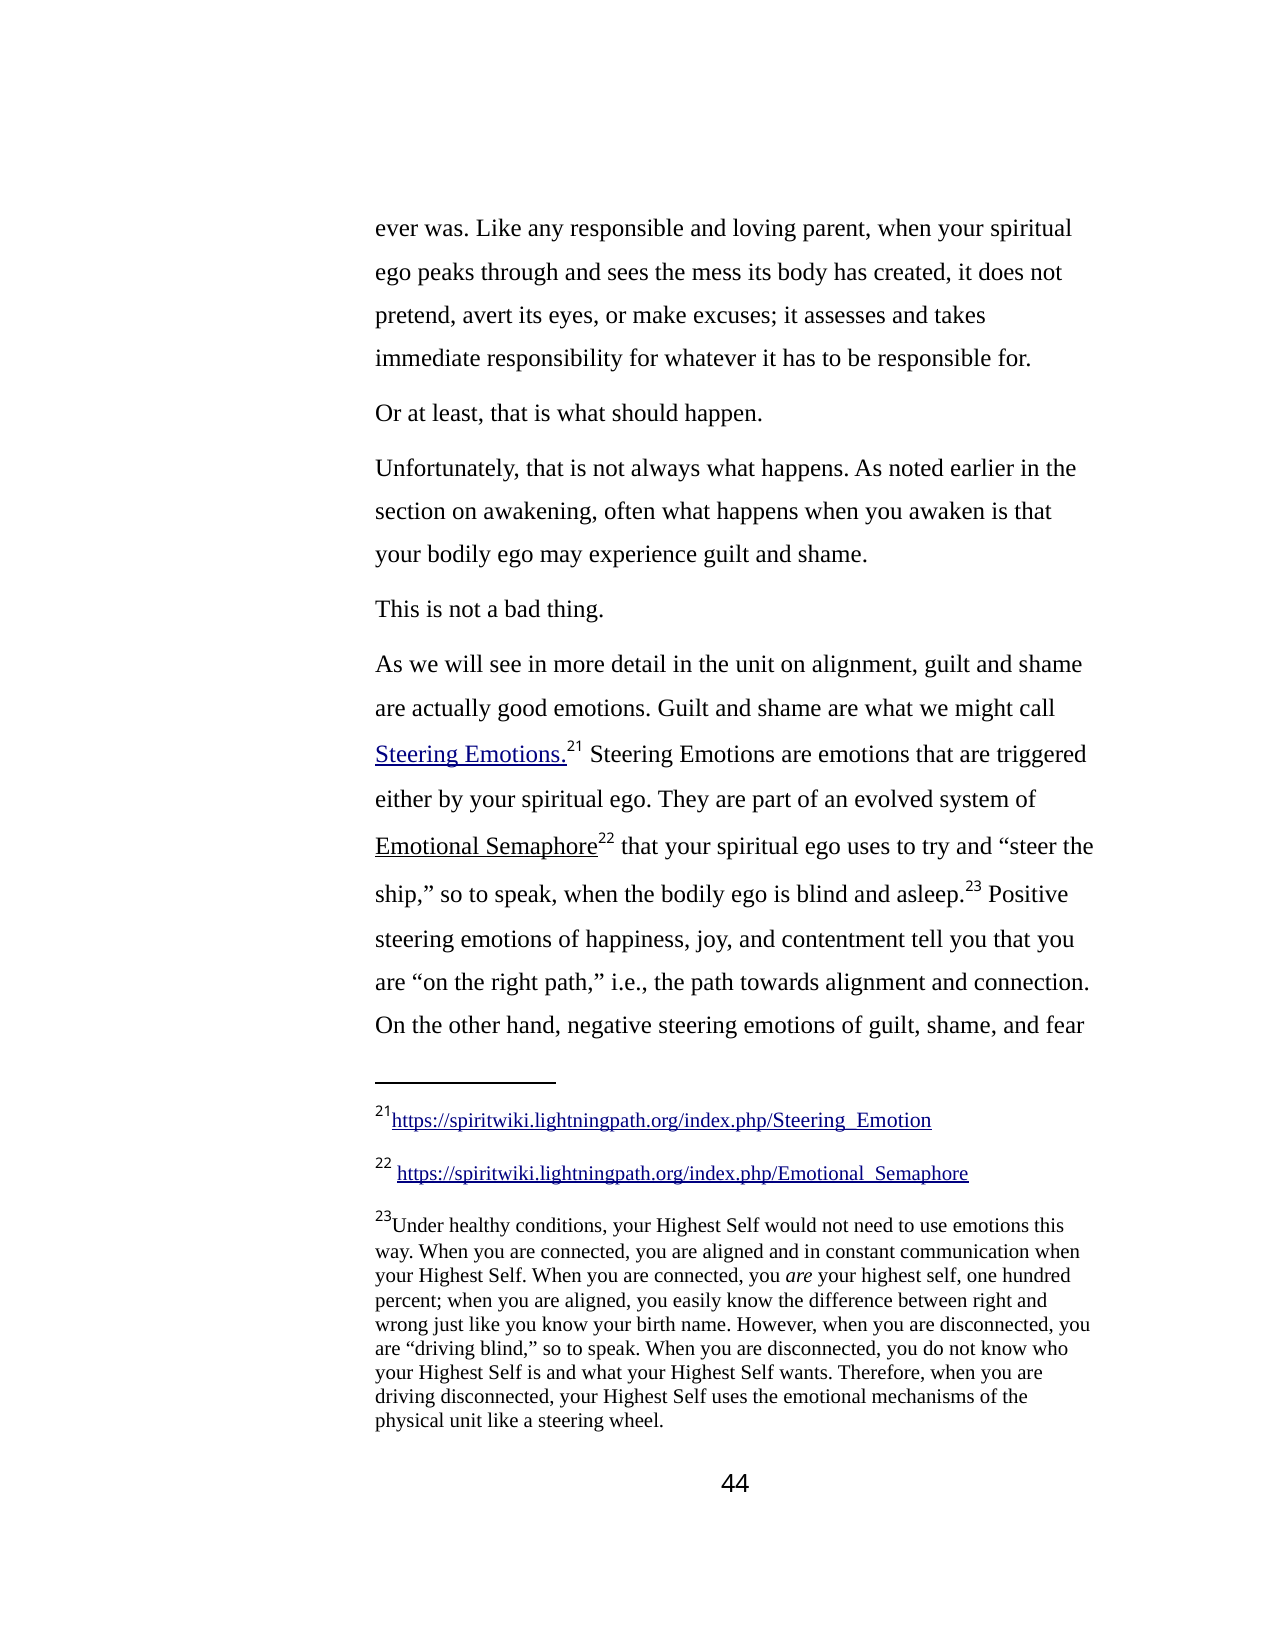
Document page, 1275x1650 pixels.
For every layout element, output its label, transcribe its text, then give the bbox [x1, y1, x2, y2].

text https://spiritwiki.lightningpath.org/index.php/Emotional_Semaphore [375, 1153, 1095, 1187]
text This is not a bad thing. [375, 594, 1095, 623]
text Or at least, that is what should happen. [375, 398, 1095, 427]
text Unfortunately, that is not always what happens. As noted earlier in the section on awakening, often what happens when you awaken is that your bodily ego may experience guilt and shame. [375, 453, 1095, 568]
text https://spiritwiki.lightningpath.org/index.php/Steering_Emotion [375, 1101, 1095, 1135]
text As we will see in more detail in the unit on alignment, guilt and shame are actually good emotions. Guilt and shame are what we might call Steering Emotions. Steering Emotions are emotions that are triggered either by your spiritual ego. They are part of an evolved system of Emotional Semaphore that your spiritual ego uses to try and “steer the ship,” so to speak, when the bodily ego is blind and asleep. Positive steering emotions of happiness, joy, and contentment tell you that you are “on the right path,” i.e., the path towards alignment and connection. On the other hand, negative steering emotions of guilt, shame, and fear [375, 649, 1095, 1039]
text Under healthy conditions, your Highest Self would not need to use emotions this way. When you are connected, you are aligned and in constant communication when your Highest Self. When you are connected, you are your highest self, one hundred percent; when you are aligned, you easily know the difference between right and wrong just like you know your birth name. However, when you are disconnected, you are “driving blind,” so to speak. When you are disconnected, you do not know who your Highest Self is and what your Highest Self wants. Therefore, when you are driving disconnected, your Highest Self uses the emotional mechanisms of the physical unit like a steering wheel. [375, 1205, 1095, 1432]
text ever was. Like any responsible and loving parent, when your spiritual ego peaks through and sees the mess its body has created, it does not pretend, avert its eyes, or make excuses; it assesses and takes immediate responsibility for whatever it has to be responsible for. [375, 213, 1095, 372]
